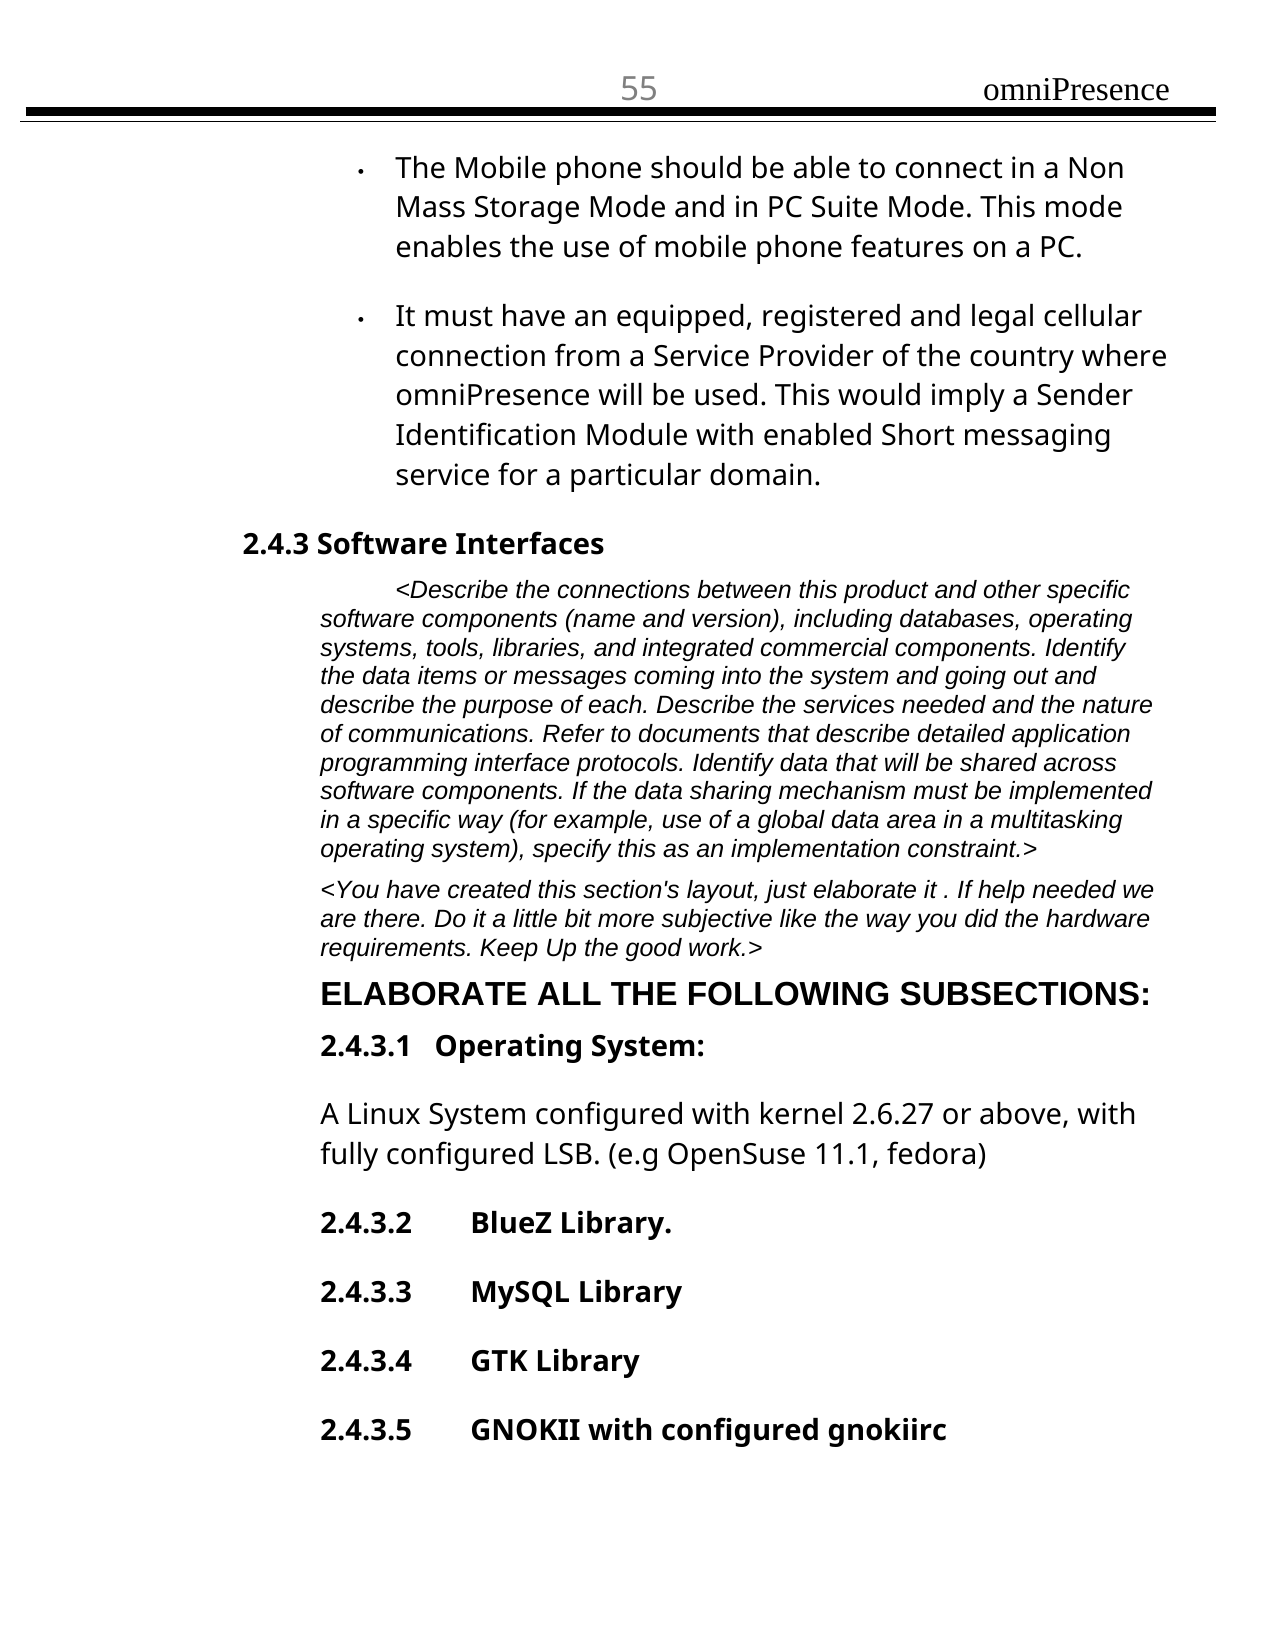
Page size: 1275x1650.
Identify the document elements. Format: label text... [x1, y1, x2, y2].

text <You have created this section's layout, just elaborate it . If help needed we are there. Do it a little bit more subjective like the way you did the hardware requirements. Keep Up the good work.> [320, 875, 1170, 961]
text A Linux System configured with kernel 2.6.27 or above, with fully configured LSB. (e.g OpenSuse 11.1, fedora) [320, 1094, 1170, 1173]
text ELABORATE ALL THE FOLLOWING SUBSECTIONS: [320, 974, 1170, 1012]
list GNOKII with configured gnokiirc [320, 1409, 1170, 1448]
text 2.4.3.1 Operating System: [320, 1025, 1170, 1064]
list MySQL Library [320, 1271, 1170, 1311]
list 2.4.3 Software Interfaces [213, 523, 1170, 563]
list It must have an equipped, registered and legal cellular connection from a Service Provider of the country where omniPresence will be used. This would imply a Sender Identification Module with enabled Short messaging service for a particular domain. [358, 295, 1170, 494]
list BlueZ Library. [320, 1202, 1170, 1242]
list GTK Library [320, 1340, 1170, 1379]
text <Describe the connections between this product and other specific software components (name and version), including databases, operating systems, tools, libraries, and integrated commercial components. Identify the data items or messages coming into the system and going out and describe the purpose of each. Describe the services needed and the nature of communications. Refer to documents that describe detailed application programming interface protocols. Identify data that will be shared across software components. If the data sharing mechanism must be implemented in a specific way (for example, use of a global data area in a multitasking operating system), specify this as an implementation constraint.> [320, 575, 1170, 863]
list The Mobile phone should be able to connect in a Non Mass Storage Mode and in PC Suite Mode. This mode enables the use of mobile phone features on a PC. [358, 147, 1170, 266]
